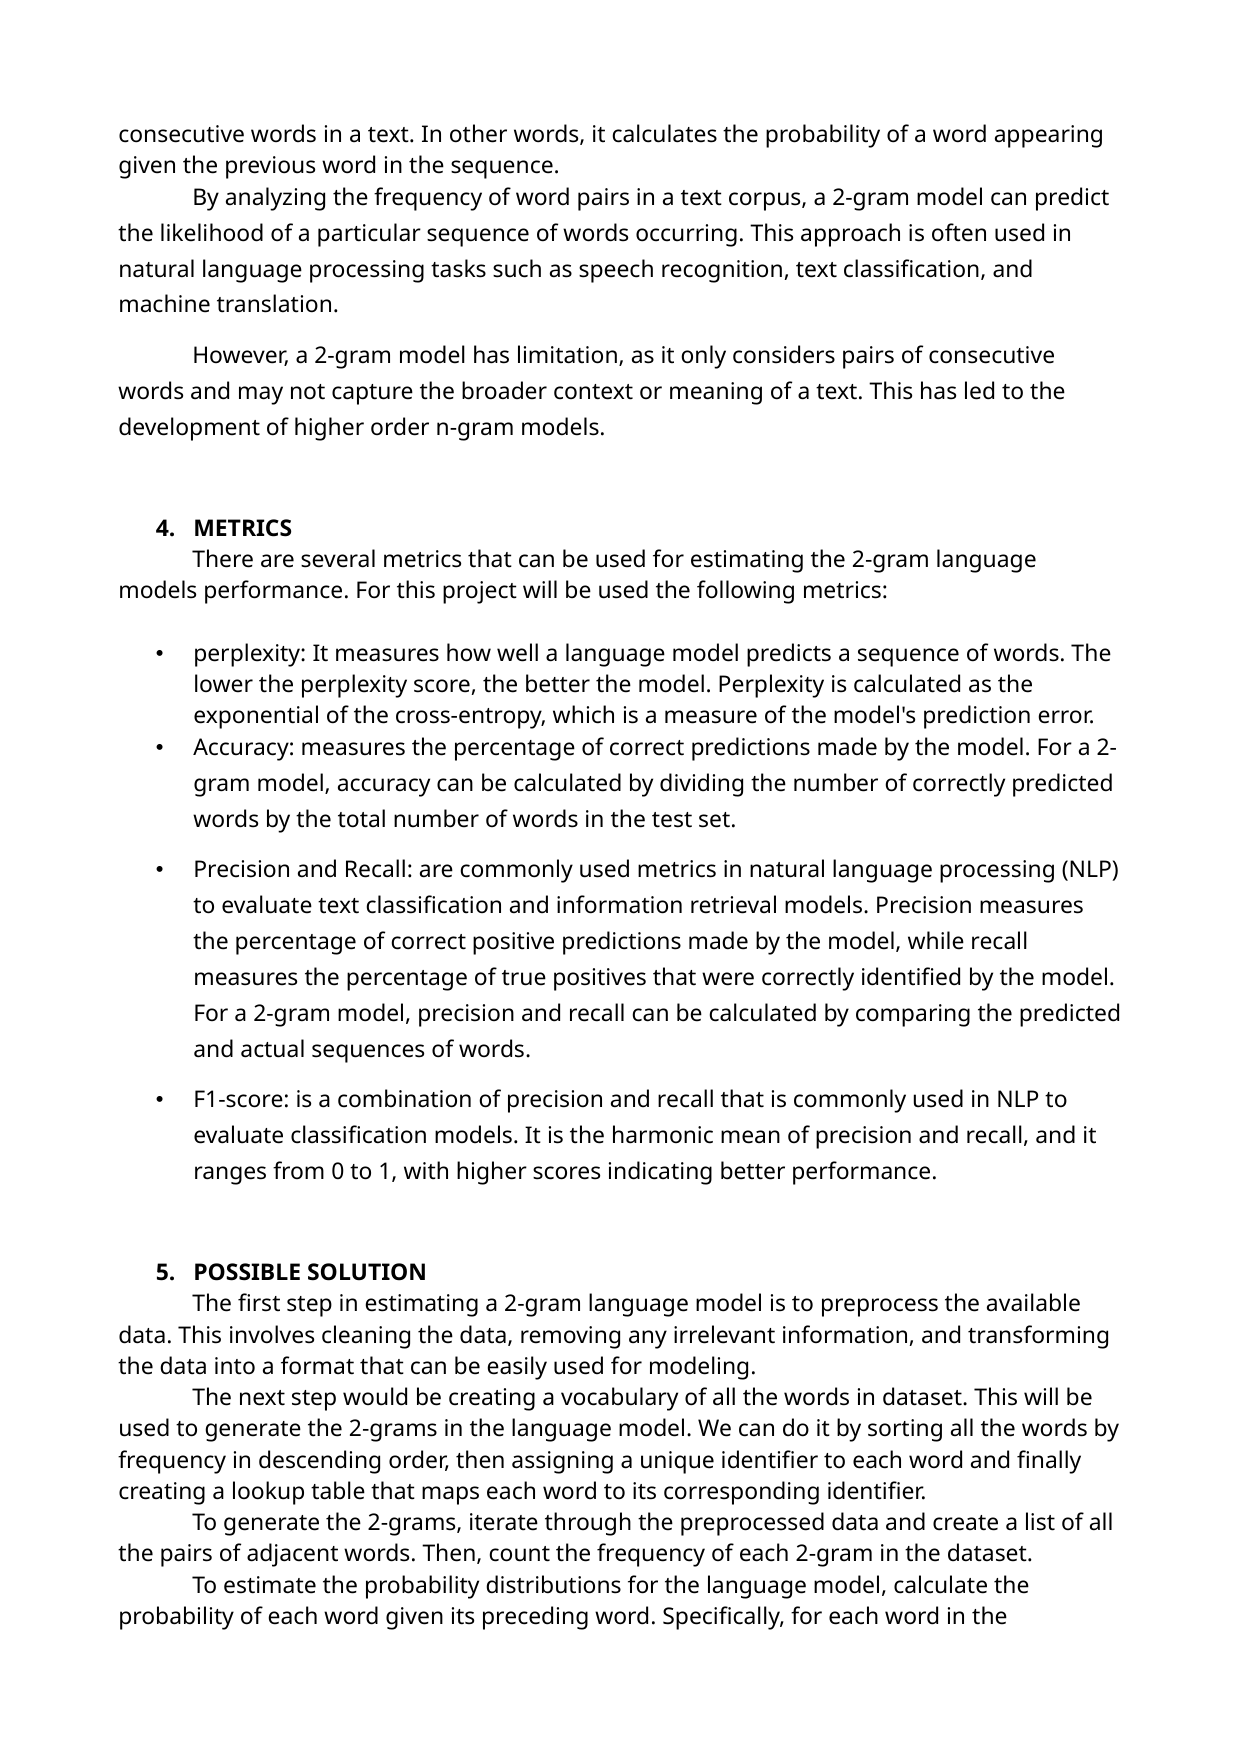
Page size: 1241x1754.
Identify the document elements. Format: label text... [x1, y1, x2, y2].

text By analyzing the frequency of word pairs in a text corpus, a 2-gram model can predict the likelihood of a particular sequence of words occurring. This approach is often used in natural language processing tasks such as speech recognition, text classification, and machine translation. [118, 181, 1122, 320]
list Precision and Recall: are commonly used metrics in natural language processing (NLP) to evaluate text classification and information retrieval models. Precision measures the percentage of correct positive predictions made by the model, while recall measures the percentage of true positives that were correctly identified by the model. For a 2-gram model, precision and recall can be calculated by comparing the predicted and actual sequences of words. [156, 853, 1122, 1064]
list perplexity: It measures how well a language model predicts a sequence of words. The lower the perplexity score, the better the model. Perplexity is calculated as the exponential of the cross-entropy, which is a measure of the model's prediction error. [156, 637, 1122, 731]
text There are several metrics that can be used for estimating the 2-gram language models performance. For this project will be used the following metrics: [118, 543, 1122, 606]
text The first step in estimating a 2-gram language model is to preprocess the available data. This involves cleaning the data, removing any irrelevant information, and transforming the data into a format that can be easily used for modeling. [118, 1287, 1122, 1381]
list F1-score: is a combination of precision and recall that is commonly used in NLP to evaluate classification models. It is the harmonic mean of precision and recall, and it ranges from 0 to 1, with higher scores indicating better performance. [156, 1083, 1122, 1186]
list POSSIBLE SOLUTION [156, 1256, 1122, 1287]
text To generate the 2-grams, iterate through the preprocessed data and create a list of all the pairs of adjacent words. Then, count the frequency of each 2-gram in the dataset. [118, 1506, 1122, 1569]
text consecutive words in a text. In other words, it calculates the probability of a word appearing given the previous word in the sequence. [118, 118, 1122, 181]
list METRICS [156, 512, 1122, 543]
text However, a 2-gram model has limitation, as it only considers pairs of consecutive words and may not capture the broader context or meaning of a text. This has led to the development of higher order n-gram models. [118, 339, 1122, 442]
list Accuracy: measures the percentage of correct predictions made by the model. For a 2-gram model, accuracy can be calculated by dividing the number of correctly predicted words by the total number of words in the test set. [156, 731, 1122, 834]
text To estimate the probability distributions for the language model, calculate the probability of each word given its preceding word. Specifically, for each word in the [118, 1569, 1122, 1631]
text The next step would be creating a vocabulary of all the words in dataset. This will be used to generate the 2-grams in the language model. We can do it by sorting all the words by frequency in descending order, then assigning a unique identifier to each word and finally creating a lookup table that maps each word to its corresponding identifier. [118, 1381, 1122, 1506]
